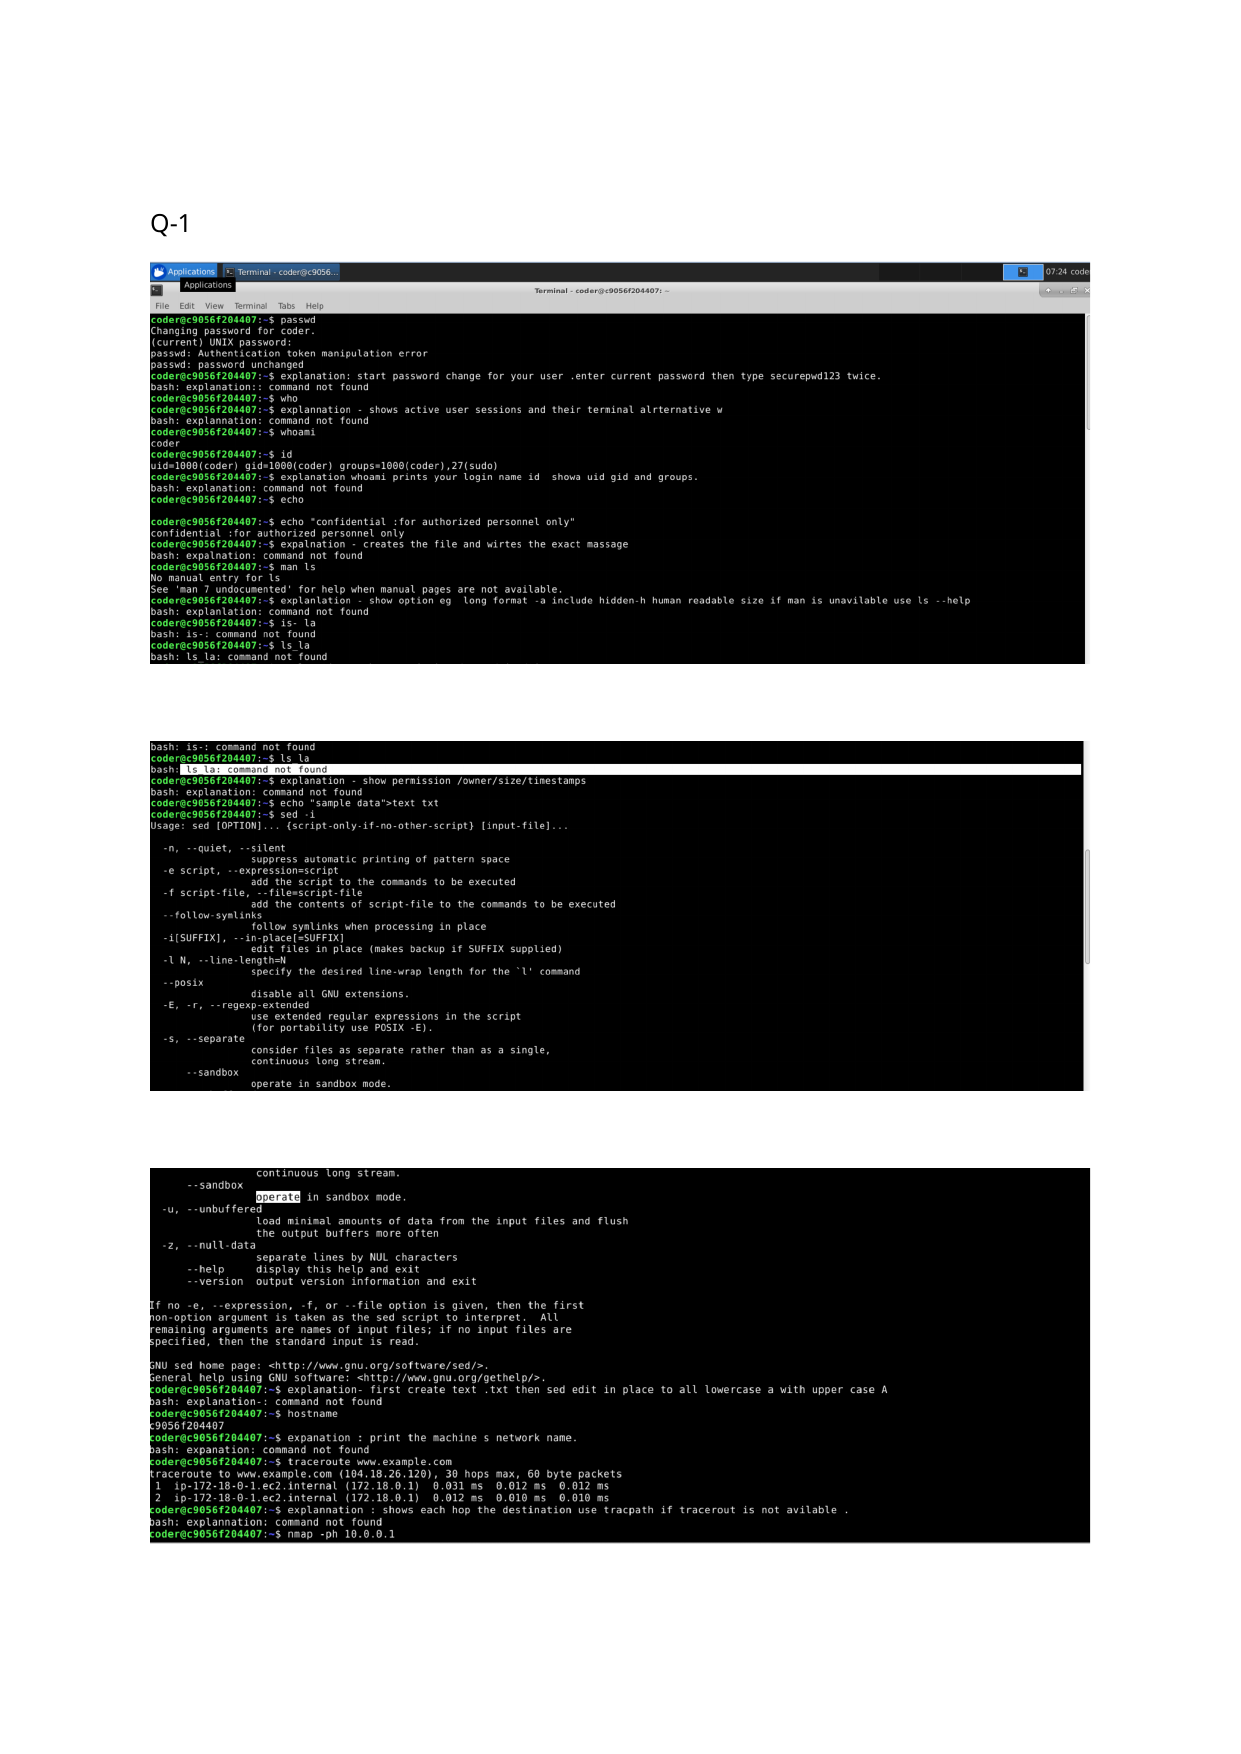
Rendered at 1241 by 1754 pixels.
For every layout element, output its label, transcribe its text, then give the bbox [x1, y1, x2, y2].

text Q-1 [150, 206, 1090, 240]
